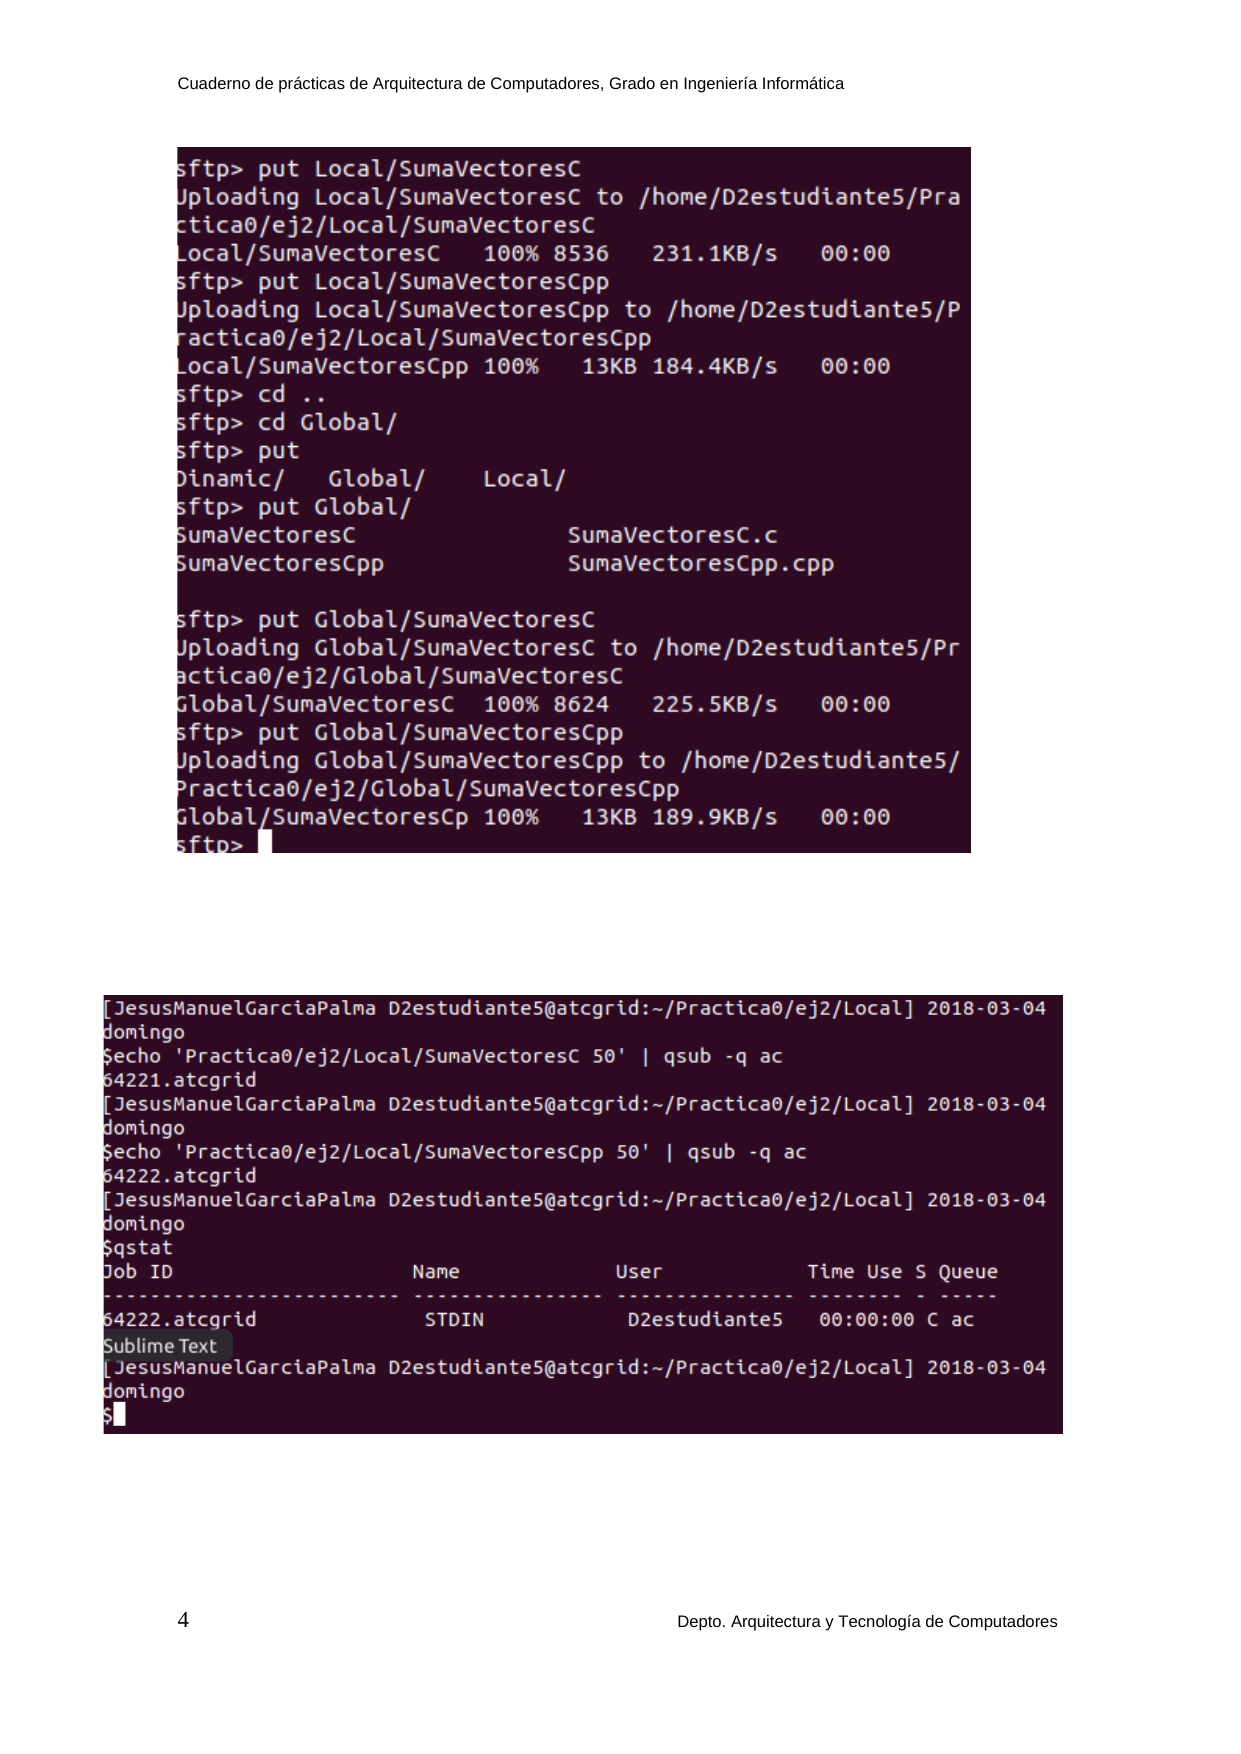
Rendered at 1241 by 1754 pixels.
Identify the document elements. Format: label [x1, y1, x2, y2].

picture [103, 995, 1063, 1434]
picture [177, 147, 971, 853]
